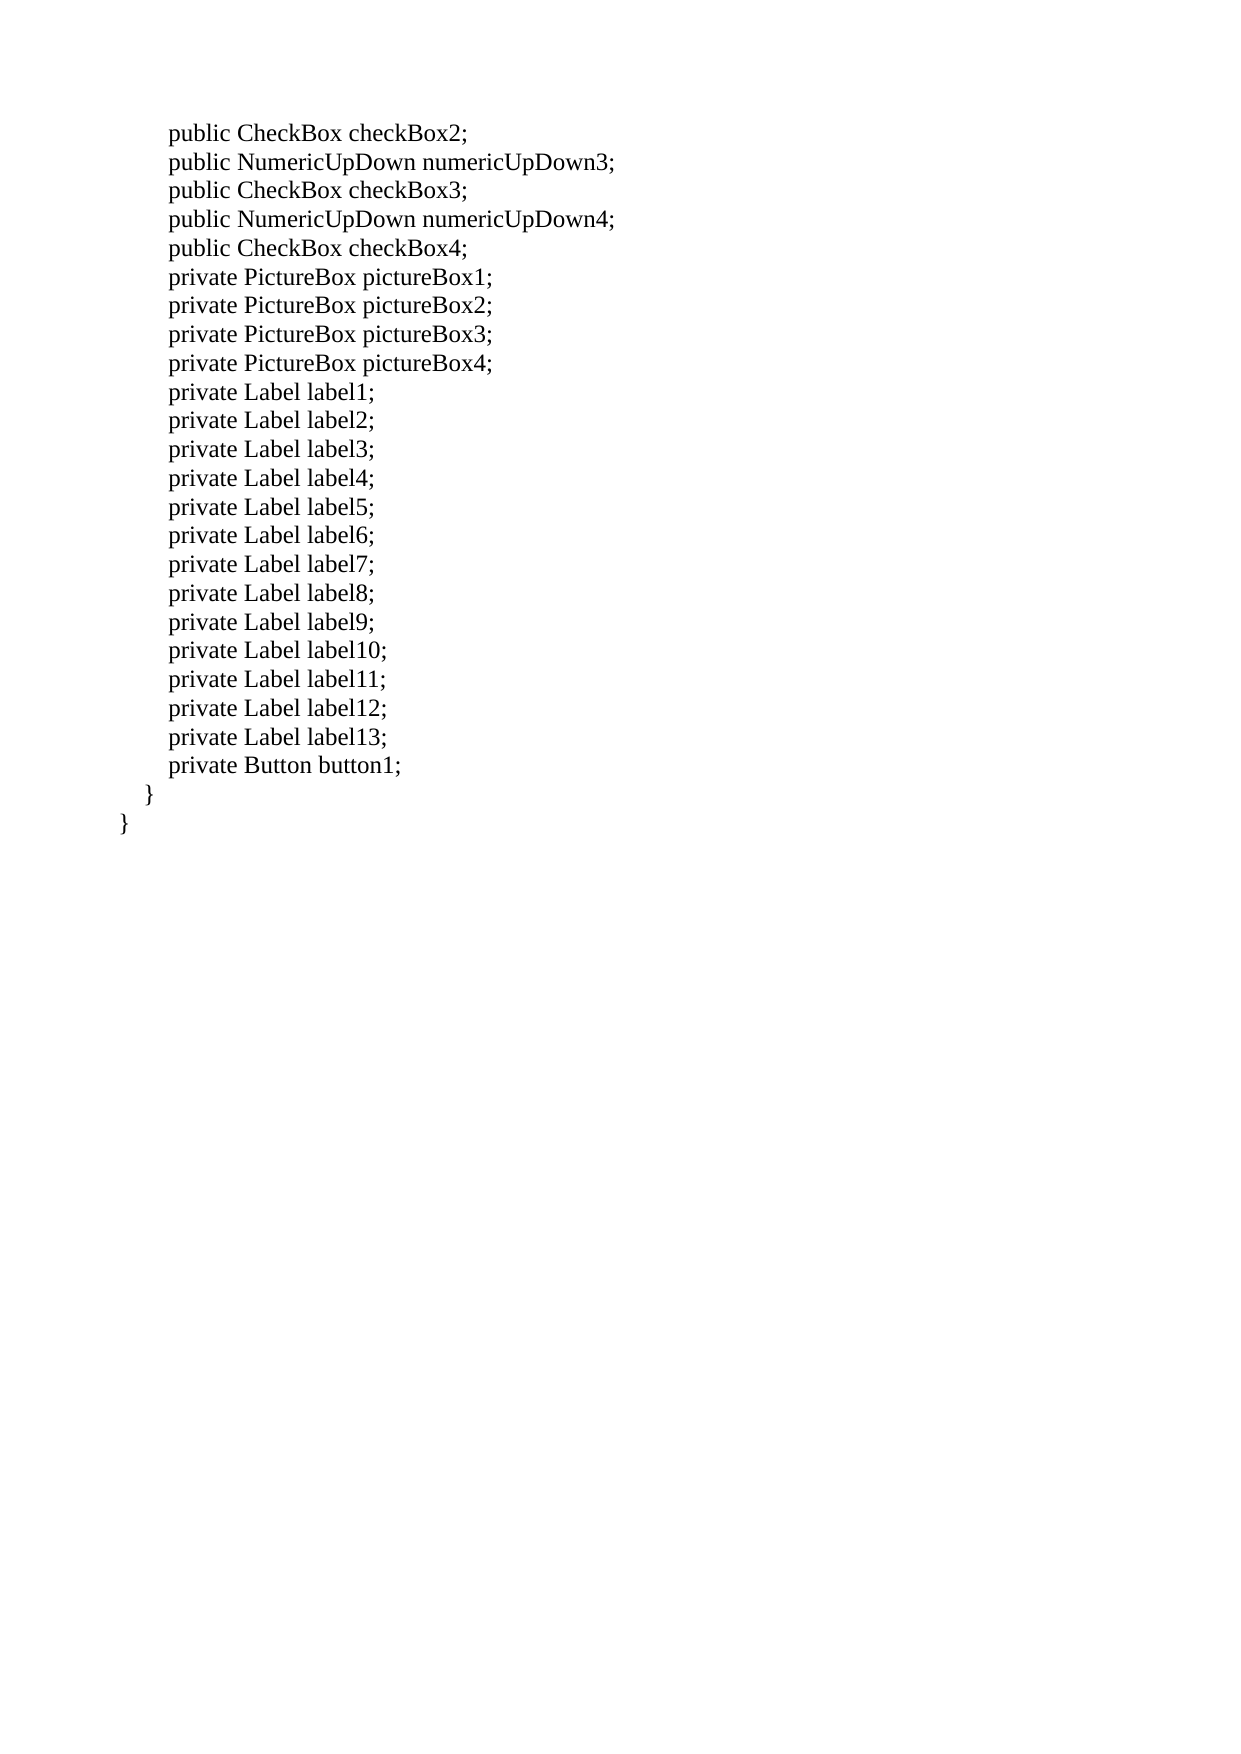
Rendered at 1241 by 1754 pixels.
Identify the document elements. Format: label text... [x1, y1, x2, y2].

text public NumericUpDown numericUpDown3; [118, 147, 1122, 176]
text public NumericUpDown numericUpDown4; [118, 204, 1122, 233]
text private Label label12; [118, 693, 1122, 722]
text private Label label10; [118, 636, 1122, 664]
text private Label label3; [118, 434, 1122, 463]
text private Label label6; [118, 521, 1122, 549]
text } [118, 808, 1122, 837]
text private PictureBox pictureBox1; [118, 262, 1122, 291]
text private Label label2; [118, 406, 1122, 434]
text private Label label4; [118, 463, 1122, 492]
text private Label label11; [118, 664, 1122, 693]
text private Label label8; [118, 578, 1122, 607]
text public CheckBox checkBox3; [118, 176, 1122, 204]
text public CheckBox checkBox2; [118, 118, 1122, 147]
text private PictureBox pictureBox4; [118, 348, 1122, 377]
text private PictureBox pictureBox3; [118, 319, 1122, 348]
text private Label label7; [118, 549, 1122, 578]
text } [118, 779, 1122, 808]
text private Label label5; [118, 492, 1122, 521]
text private PictureBox pictureBox2; [118, 291, 1122, 319]
text private Button button1; [118, 751, 1122, 779]
text private Label label1; [118, 377, 1122, 406]
text private Label label9; [118, 607, 1122, 636]
text public CheckBox checkBox4; [118, 233, 1122, 262]
text private Label label13; [118, 722, 1122, 751]
